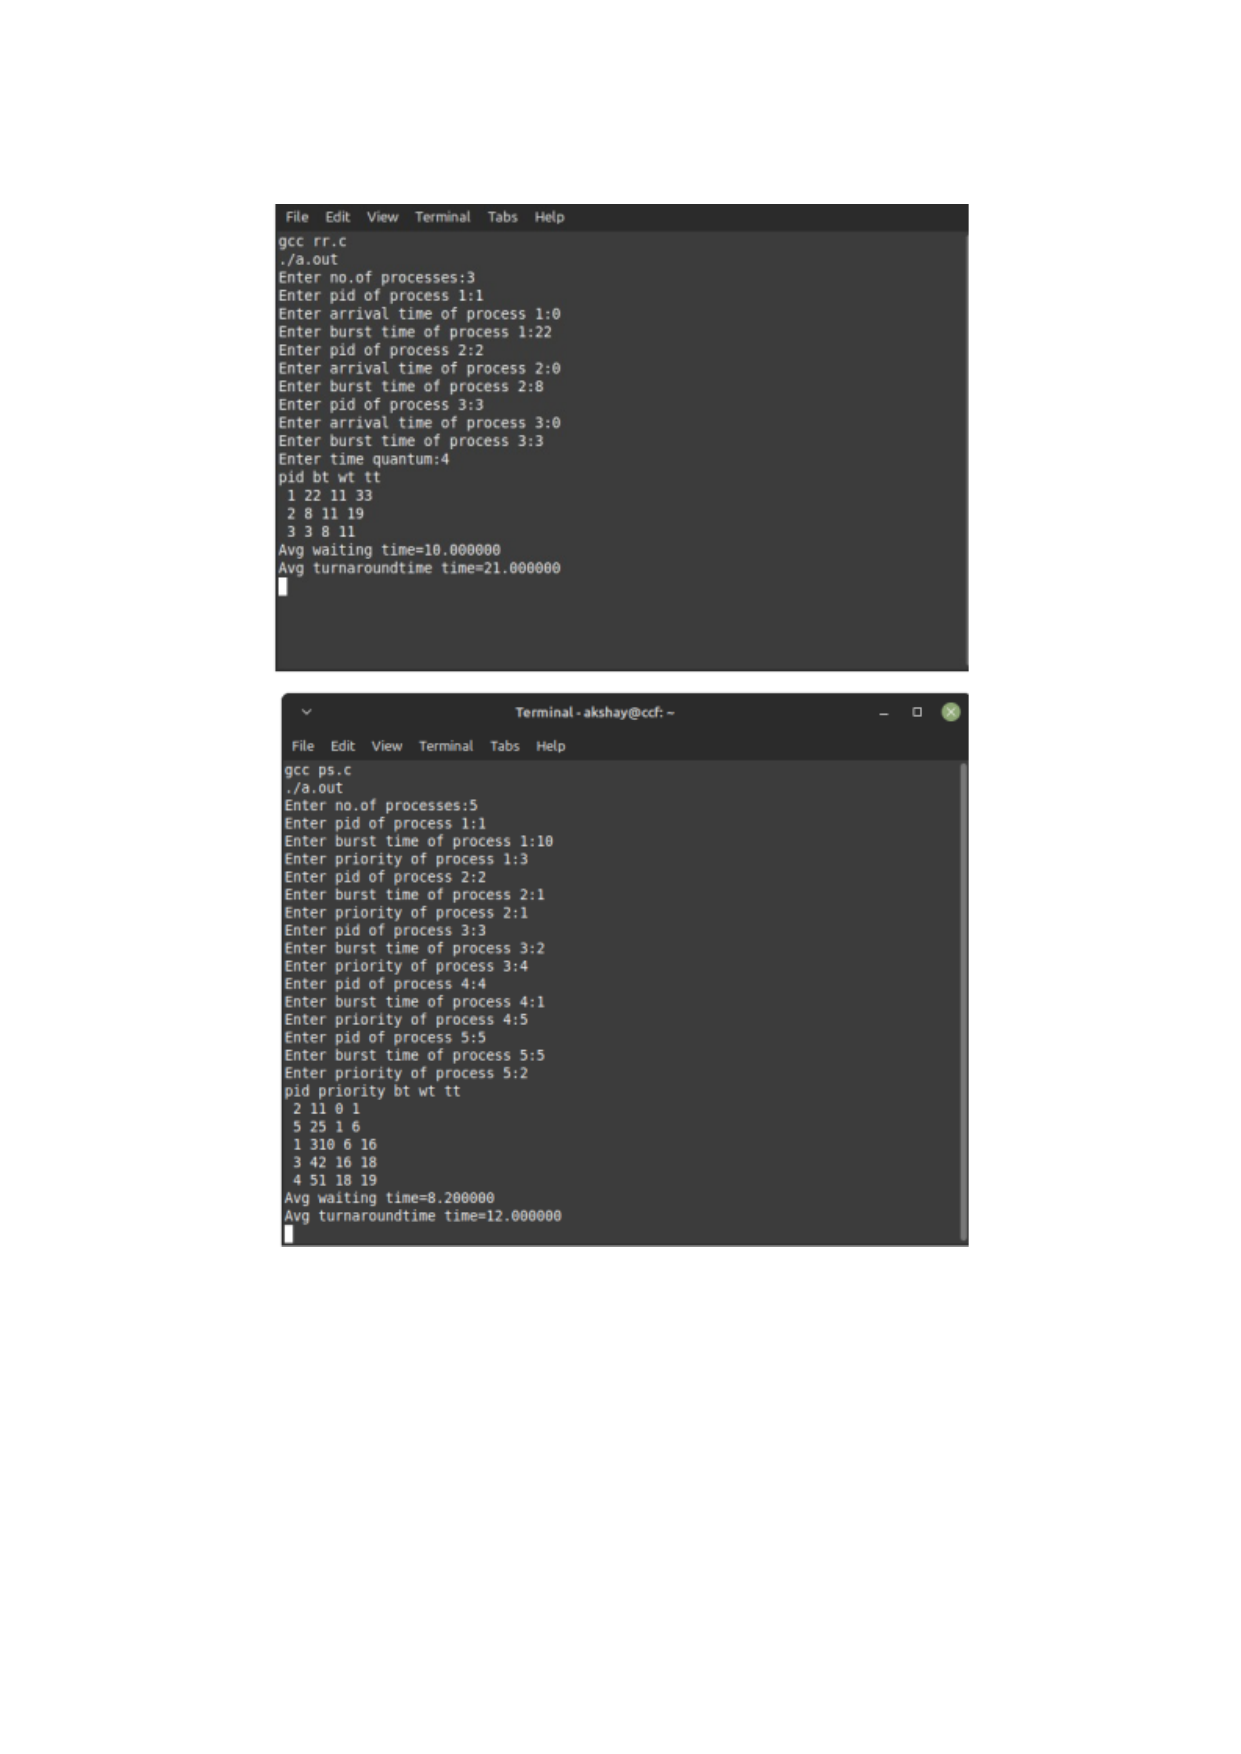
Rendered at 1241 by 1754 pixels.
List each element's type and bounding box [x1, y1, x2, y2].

picture [271, 204, 969, 1247]
